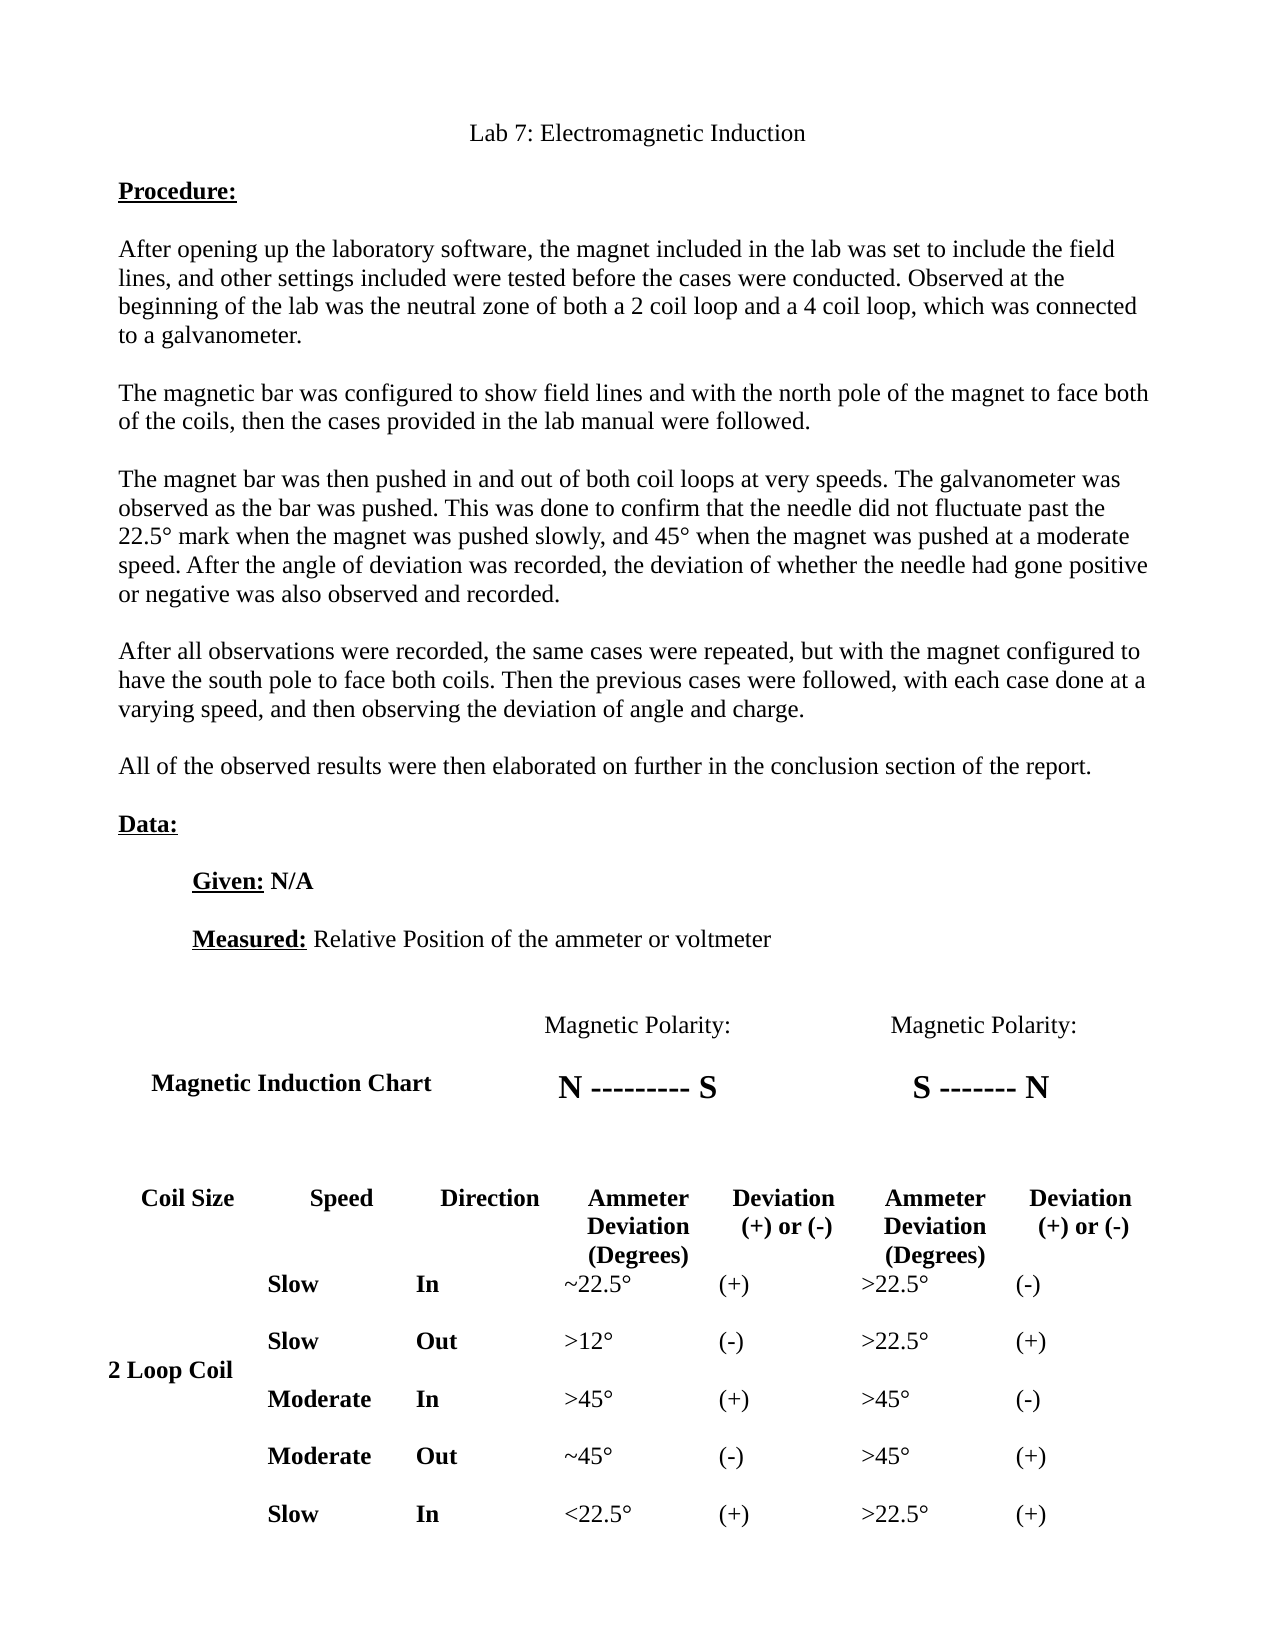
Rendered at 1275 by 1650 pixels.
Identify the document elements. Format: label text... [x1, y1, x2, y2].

table_cell Slow Slow Moderate Moderate [267, 1269, 416, 1499]
text All of the observed results were then elaborated on further in the conclusion section of the report. [118, 751, 1157, 780]
text The magnet bar was then pushed in and out of both coil loops at very speeds. The galvanometer was observed as the bar was pushed. This was done to confirm that the needle did not fluctuate past the 22.5° mark when the magnet was pushed slowly, and 45° when the magnet was pushed at a moderate speed. After the angle of deviation was recorded, the deviation of whether the needle had gone positive or negative was also observed and recorded. [118, 464, 1157, 608]
table_cell >22.5° [861, 1499, 1009, 1532]
table_cell >22.5° >22.5° >45° >45° [861, 1269, 1009, 1499]
table_header Ammeter Deviation (Degrees) [564, 1154, 712, 1269]
text Measured: Relative Position of the ammeter or voltmeter [118, 924, 1157, 953]
table_cell Slow [267, 1499, 416, 1532]
table_header Ammeter Deviation (Degrees) [861, 1154, 1009, 1269]
table_cell (+) [713, 1499, 861, 1532]
table_header Deviation (+) or (-) [713, 1154, 861, 1269]
table_cell (+) (-) (+) (-) [713, 1269, 861, 1499]
text The magnetic bar was configured to show field lines and with the north pole of the magnet to face both of the coils, then the cases provided in the lab manual were followed. [118, 378, 1157, 435]
table_header Speed [267, 1154, 416, 1269]
table_cell [108, 1499, 267, 1532]
table_header Magnetic Induction Chart [118, 1010, 464, 1125]
table_header Magnetic Polarity: S ------- N [811, 1010, 1157, 1125]
table_header Magnetic Polarity: N --------- S [464, 1010, 811, 1125]
table_cell ~22.5° >12° >45° ~45° [564, 1269, 712, 1499]
table_cell In Out In Out [416, 1269, 564, 1499]
text Data: [118, 809, 1157, 838]
table_header Deviation (+) or (-) [1009, 1154, 1158, 1269]
text Given: N/A [118, 866, 1157, 895]
text After all observations were recorded, the same cases were repeated, but with the magnet configured to have the south pole to face both coils. Then the previous cases were followed, with each case done at a varying speed, and then observing the deviation of angle and charge. [118, 636, 1157, 723]
table_cell (+) [1009, 1499, 1158, 1532]
table_header Coil Size [108, 1154, 267, 1269]
table_header Direction [416, 1154, 564, 1269]
table_cell 2 Loop Coil [108, 1269, 267, 1499]
table_cell In [416, 1499, 564, 1532]
text After opening up the laboratory software, the magnet included in the lab was set to include the field lines, and other settings included were tested before the cases were conducted. Observed at the beginning of the lab was the neutral zone of both a 2 coil loop and a 4 coil loop, which was connected to a galvanometer. [118, 234, 1157, 349]
table_cell (-) (+) (-) (+) [1009, 1269, 1158, 1499]
table_cell <22.5° [564, 1499, 712, 1532]
text Procedure: [118, 176, 1157, 205]
